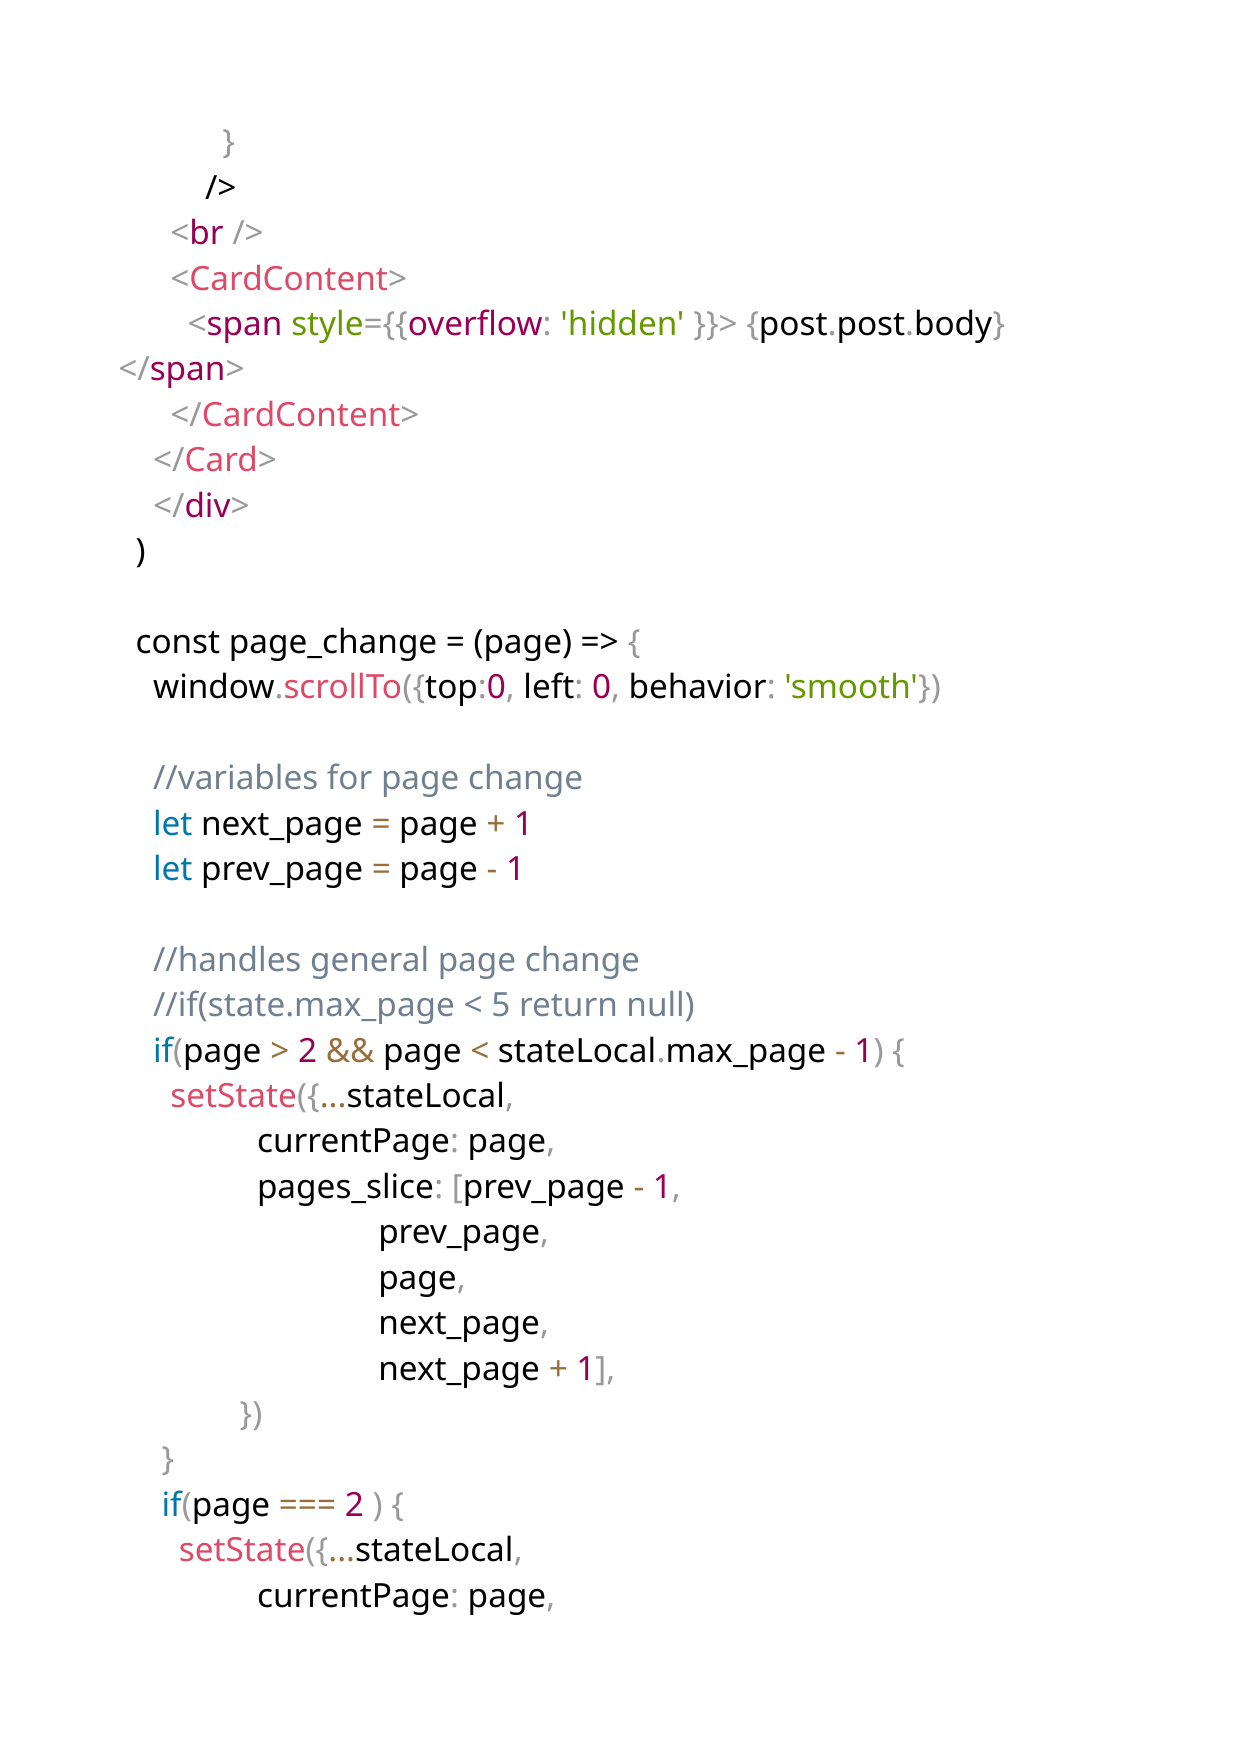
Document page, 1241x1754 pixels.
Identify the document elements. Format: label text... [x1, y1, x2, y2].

text if(page === 2 ) { [118, 1481, 1122, 1526]
text let next_page = page + 1 [118, 799, 1122, 845]
text /> [118, 163, 1122, 209]
text next_page, [118, 1299, 1122, 1344]
text window.scrollTo({top:0, left: 0, behavior: 'smooth'}) [118, 663, 1122, 708]
text <span style={{overflow: 'hidden' }}> {post.post.body} </span> [118, 300, 1122, 391]
text //if(state.max_page < 5 return null) [118, 981, 1122, 1026]
text if(page > 2 && page < stateLocal.max_page - 1) { [118, 1026, 1122, 1072]
text </CardContent> [118, 391, 1122, 436]
text <br /> [118, 209, 1122, 254]
text setState({...stateLocal, [118, 1526, 1122, 1571]
text } [118, 1435, 1122, 1481]
text currentPage: page, [118, 1571, 1122, 1617]
text //handles general page change [118, 936, 1122, 981]
text } [118, 118, 1122, 163]
text prev_page, [118, 1208, 1122, 1253]
text }) [118, 1390, 1122, 1435]
text ) [118, 527, 1122, 572]
text page, [118, 1253, 1122, 1299]
text </div> [118, 481, 1122, 527]
text <CardContent> [118, 254, 1122, 300]
text let prev_page = page - 1 [118, 845, 1122, 890]
text setState({...stateLocal, [118, 1072, 1122, 1117]
text currentPage: page, [118, 1117, 1122, 1163]
text next_page + 1], [118, 1344, 1122, 1390]
text const page_change = (page) => { [118, 618, 1122, 663]
text </Card> [118, 436, 1122, 481]
text //variables for page change [118, 754, 1122, 799]
text pages_slice: [prev_page - 1, [118, 1163, 1122, 1208]
